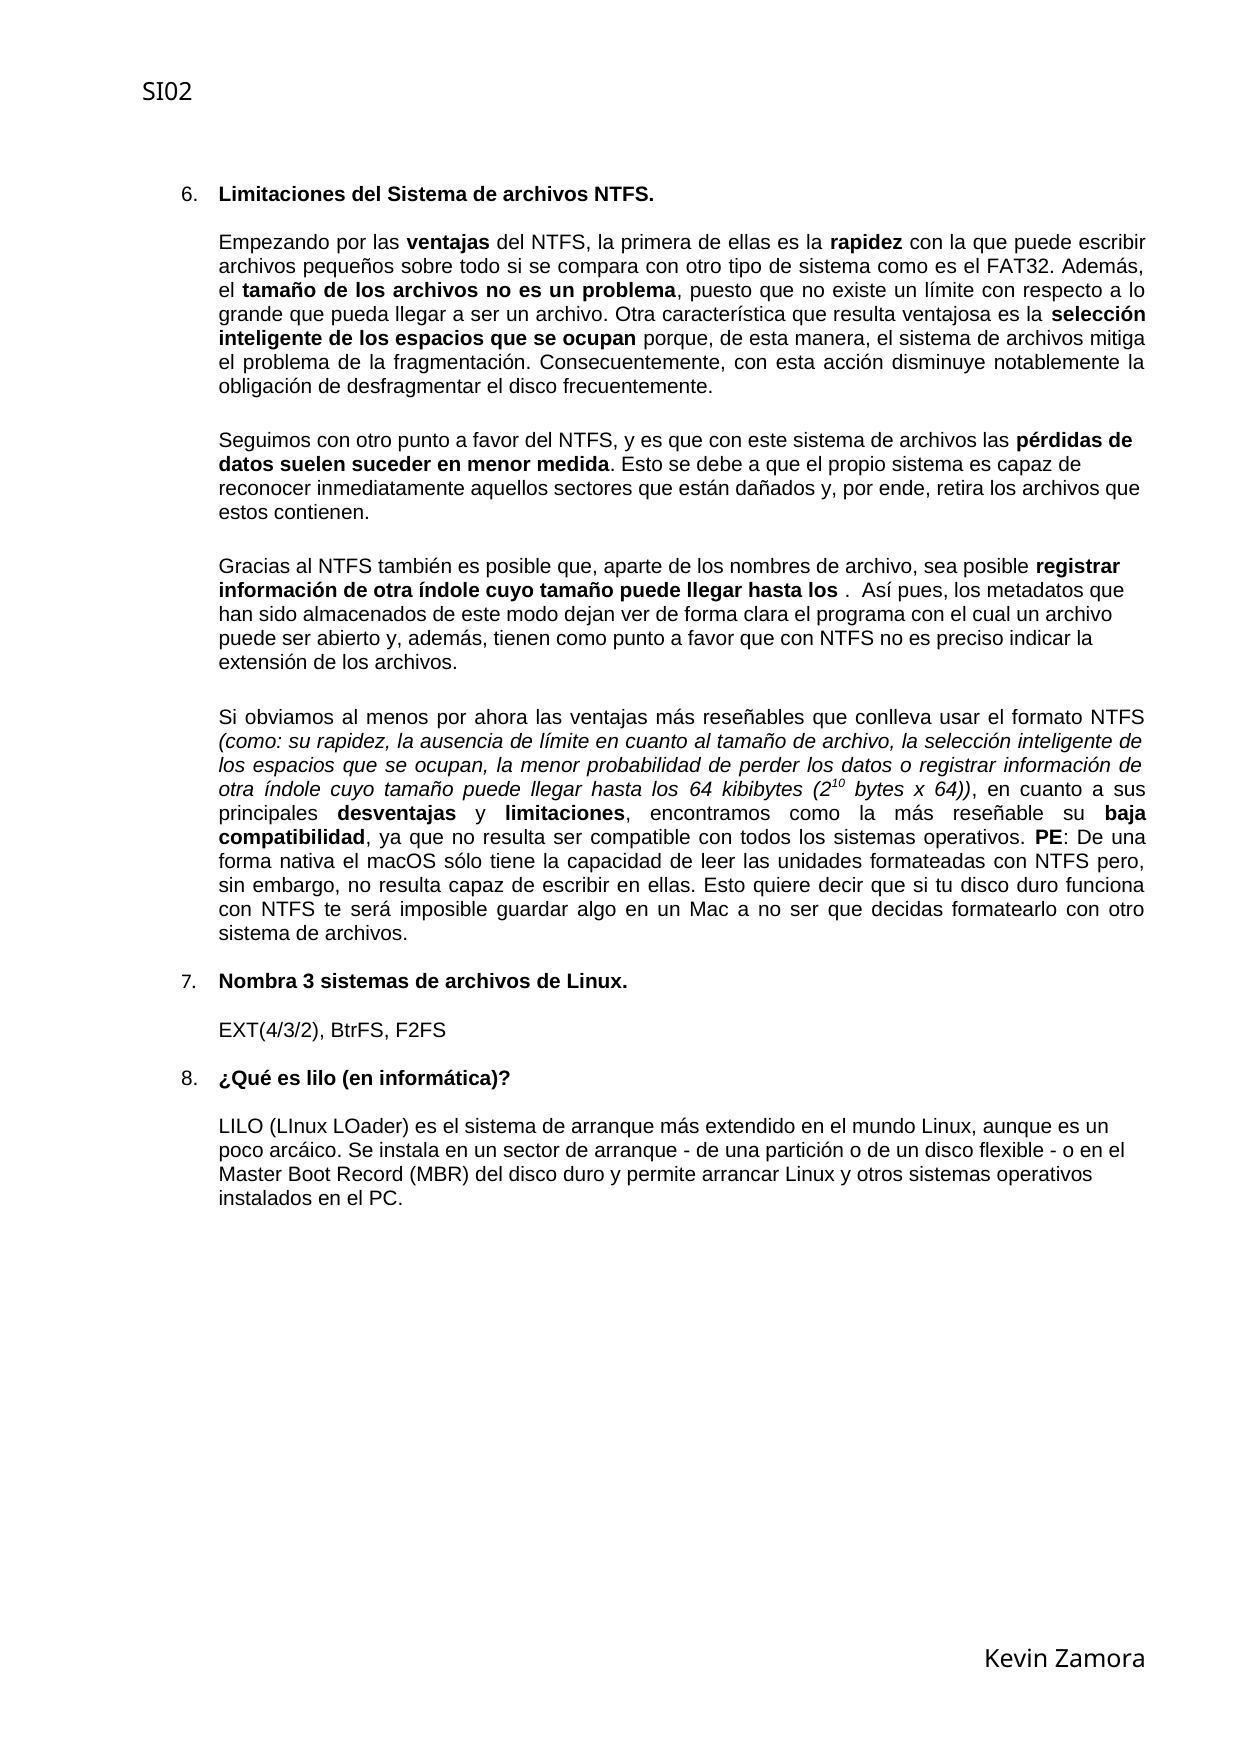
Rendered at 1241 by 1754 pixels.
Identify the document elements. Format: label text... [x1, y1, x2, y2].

table_header Enunciado. Actividad 1 ¿Un driver que es? Un ‘driver’ viene a resultar un mero ‘controlador’, el cual actua sobre cierto componente ‘hardware’ perteneciente y conectado a nuestro sistema, logrando modular, gestionar y dirigir así su correcto/a y adecuado/a funcionamiento/respuesta. ¿es software o hardware? Es un componente ‘software’ aunque este incide directamente sobre el/la posterior funcionamiento/respuesta de todos los periféricos y resto de componentes que componen el ‘PC’ en cuestión, modulando así su modo de actuación y sirviendo de ‘puente’ entre el ‘Sistema Operativo, junto al resto de aplicaciones que se ejecutan sobre este medio, y los componentes ‘hardware’ de dicho equipo. ¿depende del sistema operativo o del hardware? Depende de ambos ciertamente: Por un lado, cada componente ‘hardware’ trae consigo su propio ‘controlador’, el cual suele ser ofertado y suministrado por parte de su fabricante, por ende: depende parcialmente del ‘hardware’. Pero, a su vez, el sistema operativo es donde este se instala (si el fabricante del componente nos brinda una versión compatible), este lo ejecuta como cualquier proceso/aplicación más (aunque desde el arranque de la máquina) y gracias al uso de dicho ‘controlador’, el sistema operativo logra contactar, comunicarse y gestionar el componente ‘hardware’ en cuestión. PD: Puede ocurrir que dicho ‘driver’ no se encuentre disponible para instalarse natívamente sobre nuestro Sistema Operativo (en Inglés: OS) y en su defecto, deberemos instalar un ‘driver universal y genérico’, cuyo/a desarrollo, mantenimiento y distribución suele ser desempeñado mediante algún proyecto o bajo alguna licencia de Código Abierto (Open Source). PD2: Estos ‘drivers compatibles’ son desarrollados y mantenidos de forma colaborativa y en comunidad, a nivel muncial. ¿Cuándo el algoritmo round robin se convierte en FCFS? ¿Qué es un hilo, hebra o thread? Coloquialmente, un hilo vendría a resultar un ‘nucleo de procesamiento virtual’, con los que, tras desbloquearlos y habilitarlos, nuestro microcontrolador/microcontrolador logrará disponer de más capacidad y recursos de cómputo, para así lograr desempeñar las funciones, procesos y cálculos que se le requieran en un menor tiempo (con una menor latencia) y ocasionándole a este un menor desgaste y ‘consecuencias’ (PE: Sobrecalentamiento excesivo sobre la CPU). PD: Antiguamente, esta práctica formaba parte de los procedimientos de ‘overclock’, los cuales logran un considerable mayor rendimiento del PC a cambio de llevar al ‘máximo’ la capacidad de la máquina y por ende, poner en cuestión la integridad y la durabilidad de dicho equipo. Actualmente en cambio, los propios fabricantes realizan de forma segura dicha práctica para conseguir en menor medida dicho fin y así lograr salvar, por el momento, la limitación de espacio que nos genera el hecho de seguir trabajando a escala micro, a nivel de fabricación de los componentes electrónicos. Diferencia entre tablas de partición, mbr y gpt. MBR es la tabla de particiones tradicional que soporta los sistemas operativos más antiguos, mientras que GPT es un nuevo sustituto que no tiene límites en cuanto al tamaño del disco y el número de particiones que se pueden crear. ¿Qué es la pseudomultitarea? Es cuando se es capaz de ser multitarea cargando en memoria y ejecutandolos dividiendose el microprocesador e ir acabando las tareas ejecutadas en un mayor tiempo. Limitaciones del Sistema de archivos NTFS. Empezando por las ventajas del NTFS, la primera de ellas es la rapidez con la que puede escribir archivos pequeños sobre todo si se compara con otro tipo de sistema como es el FAT32. Además, el tamaño de los archivos no es un problema, puesto que no existe un límite con respecto a lo grande que pueda llegar a ser un archivo. Otra característica que resulta ventajosa es la selección inteligente de los espacios que se ocupan porque, de esta manera, el sistema de archivos mitiga el problema de la fragmentación. Consecuentemente, con esta acción disminuye notablemente la obligación de desfragmentar el disco frecuentemente. Seguimos con otro punto a favor del NTFS, y es que con este sistema de archivos las pérdidas de datos suelen suceder en menor medida. Esto se debe a que el propio sistema es capaz de reconocer inmediatamente aquellos sectores que están dañados y, por ende, retira los archivos que estos contienen. Gracias al NTFS también es posible que, aparte de los nombres de archivo, sea posible registrar información de otra índole cuyo tamaño puede llegar hasta los . Así pues, los metadatos que han sido almacenados de este modo dejan ver de forma clara el programa con el cual un archivo puede ser abierto y, además, tienen como punto a favor que con NTFS no es preciso indicar la extensión de los archivos. Si obviamos al menos por ahora las ventajas más reseñables que conlleva usar el formato NTFS (como: su rapidez, la ausencia de límite en cuanto al tamaño de archivo, la selección inteligente de los espacios que se ocupan, la menor probabilidad de perder los datos o registrar información de otra índole cuyo tamaño puede llegar hasta los 64 kibibytes (210 bytes x 64)), en cuanto a sus principales desventajas y limitaciones, encontramos como la más reseñable su baja compatibilidad, ya que no resulta ser compatible con todos los sistemas operativos. PE: De una forma nativa el macOS sólo tiene la capacidad de leer las unidades formateadas con NTFS pero, sin embargo, no resulta capaz de escribir en ellas. Esto quiere decir que si tu disco duro funciona con NTFS te será imposible guardar algo en un Mac a no ser que decidas formatearlo con otro sistema de archivos. Nombra 3 sistemas de archivos de Linux. EXT(4/3/2), BtrFS, F2FS ¿Qué es lilo (en informática)? LILO (LInux LOader) es el sistema de arranque más extendido en el mundo Linux, aunque es un poco arcáico. Se instala en un sector de arranque - de una partición o de un disco flexible - o en el Master Boot Record (MBR) del disco duro y permite arrancar Linux y otros sistemas operativos instalados en el PC. [142, 133, 1148, 1584]
